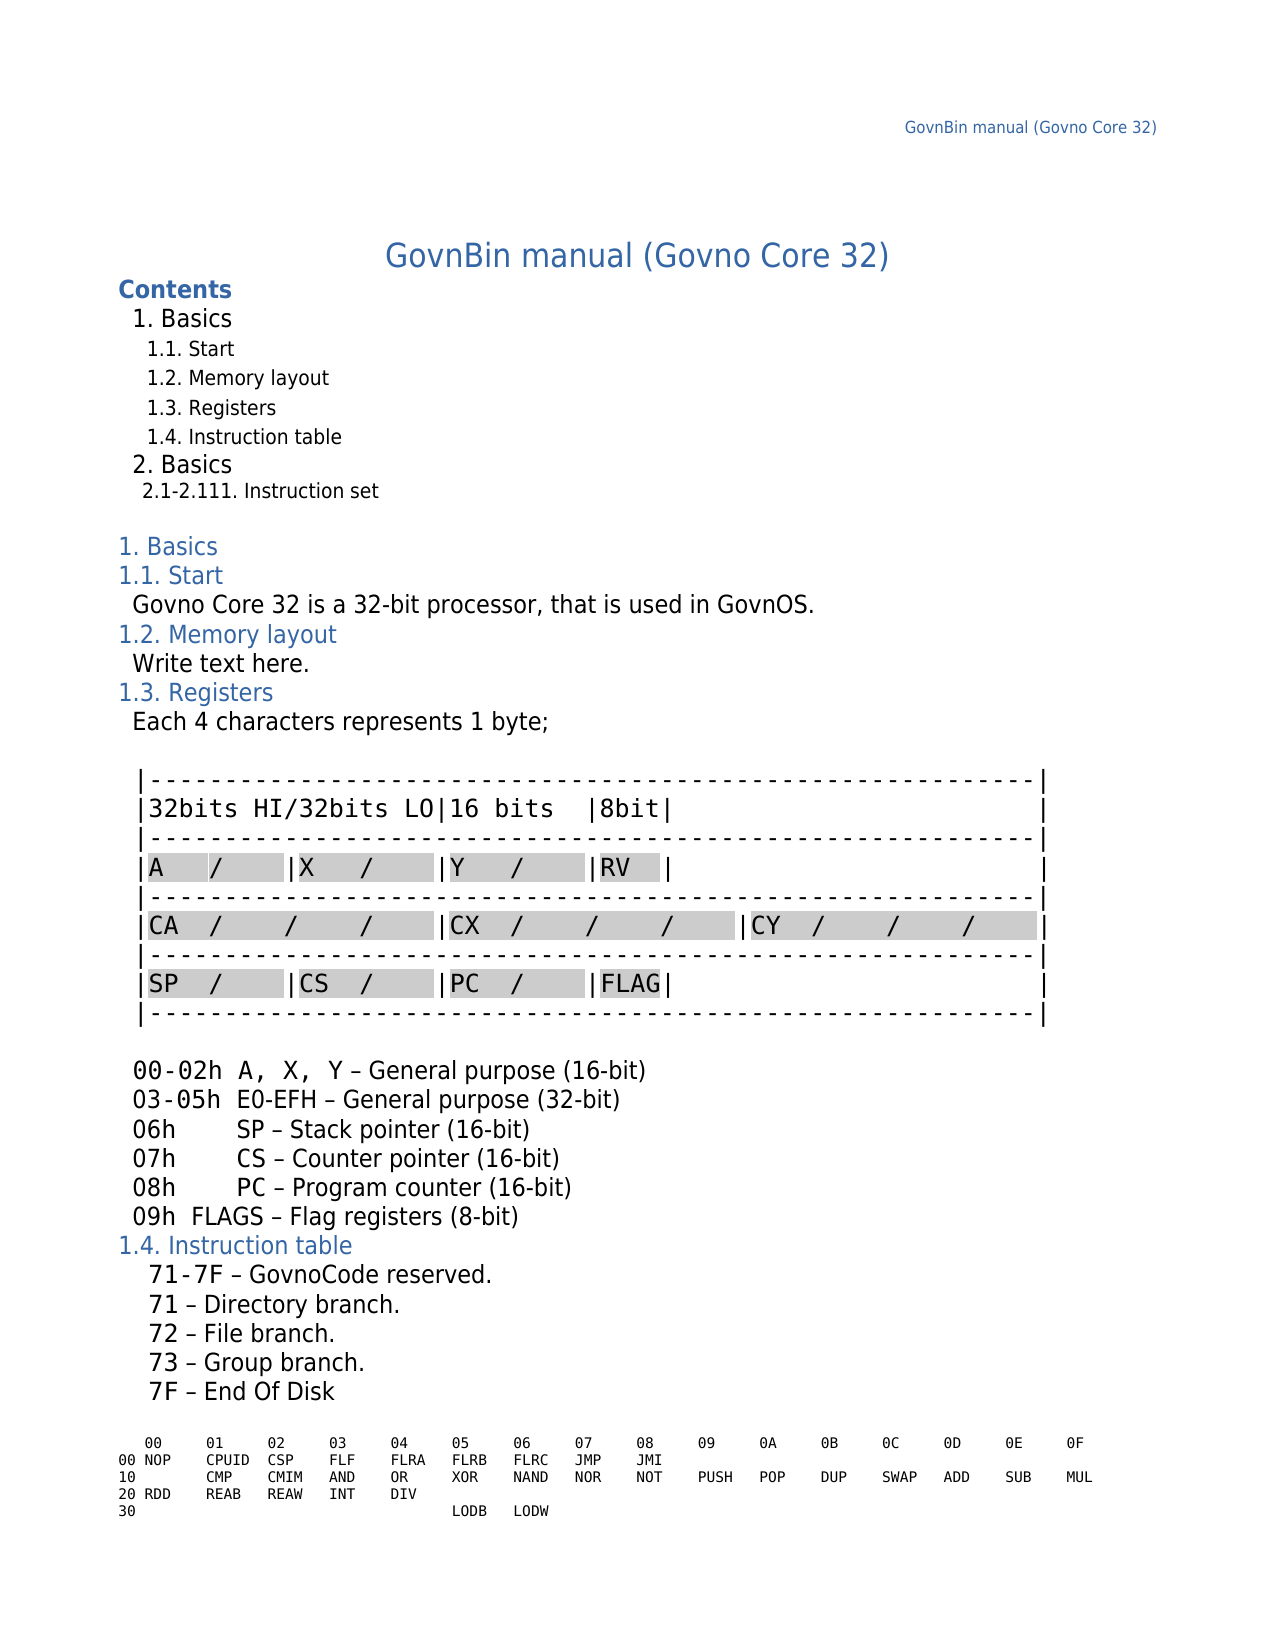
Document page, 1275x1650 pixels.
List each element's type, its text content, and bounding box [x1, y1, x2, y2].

text |-----------------------------------------------------------| [118, 882, 1157, 911]
text 1.4. Instruction table [118, 421, 1157, 450]
text |-----------------------------------------------------------| [118, 765, 1157, 794]
text |-----------------------------------------------------------| [118, 823, 1157, 853]
text GovnBin manual (Govno Core 32) [118, 236, 1157, 275]
text Contents [118, 275, 1157, 304]
text |CA / / / |CX / / / |CY / / / | [118, 911, 1157, 940]
text 71 – Directory branch. [118, 1290, 1157, 1319]
text 1.4. Instruction table [118, 1231, 1157, 1261]
text 73 – Group branch. [118, 1348, 1157, 1377]
text |-----------------------------------------------------------| [118, 940, 1157, 969]
text 08h PC – Program counter (16-bit) [118, 1173, 1157, 1202]
text 1.1. Start [118, 561, 1157, 591]
text |-----------------------------------------------------------| [118, 998, 1157, 1028]
text 20 RDD REAB REAW INT DIV [118, 1486, 1157, 1503]
text 7F – End Of Disk [118, 1377, 1157, 1406]
text 1.3. Registers [118, 392, 1157, 421]
text 2. Basics [118, 450, 1157, 479]
text 00 NOP CPUID CSP FLF FLRA FLRB FLRC JMP JMI [118, 1452, 1157, 1469]
text 2.1-2.111. Instruction set [118, 479, 1157, 503]
text 06h SP – Stack pointer (16-bit) [118, 1115, 1157, 1144]
text 72 – File branch. [118, 1319, 1157, 1348]
text |32bits HI/32bits LO|16 bits |8bit| | [118, 794, 1157, 823]
text 1.2. Memory layout [118, 363, 1157, 392]
text 00-02h A, X, Y – General purpose (16-bit) [118, 1056, 1157, 1086]
text Govno Core 32 is a 32-bit processor, that is used in GovnOS. [118, 591, 1157, 620]
text 10 CMP CMIM AND OR XOR NAND NOR NOT PUSH POP DUP SWAP ADD SUB MUL [118, 1469, 1157, 1486]
text |SP / |CS / |PC / |FLAG| | [118, 969, 1157, 998]
text Write text here. [118, 649, 1157, 678]
text 1.2. Memory layout [118, 620, 1157, 649]
text 1.1. Start [118, 333, 1157, 363]
text 71-7F – GovnoCode reserved. [118, 1261, 1157, 1290]
text 00 01 02 03 04 05 06 07 08 09 0A 0B 0C 0D 0E 0F [118, 1435, 1157, 1452]
text 30 LODB LODW [118, 1503, 1157, 1520]
text 09h FLAGS – Flag registers (8-bit) [118, 1202, 1157, 1231]
text 07h CS – Counter pointer (16-bit) [118, 1144, 1157, 1173]
text 03-05h E0-EFH – General purpose (32-bit) [118, 1086, 1157, 1115]
text 1. Basics [118, 532, 1157, 561]
text 1.3. Registers [118, 678, 1157, 707]
text Each 4 characters represents 1 byte; [118, 707, 1157, 736]
text |A / |X / |Y / |RV | | [118, 853, 1157, 882]
text 1. Basics [118, 304, 1157, 333]
